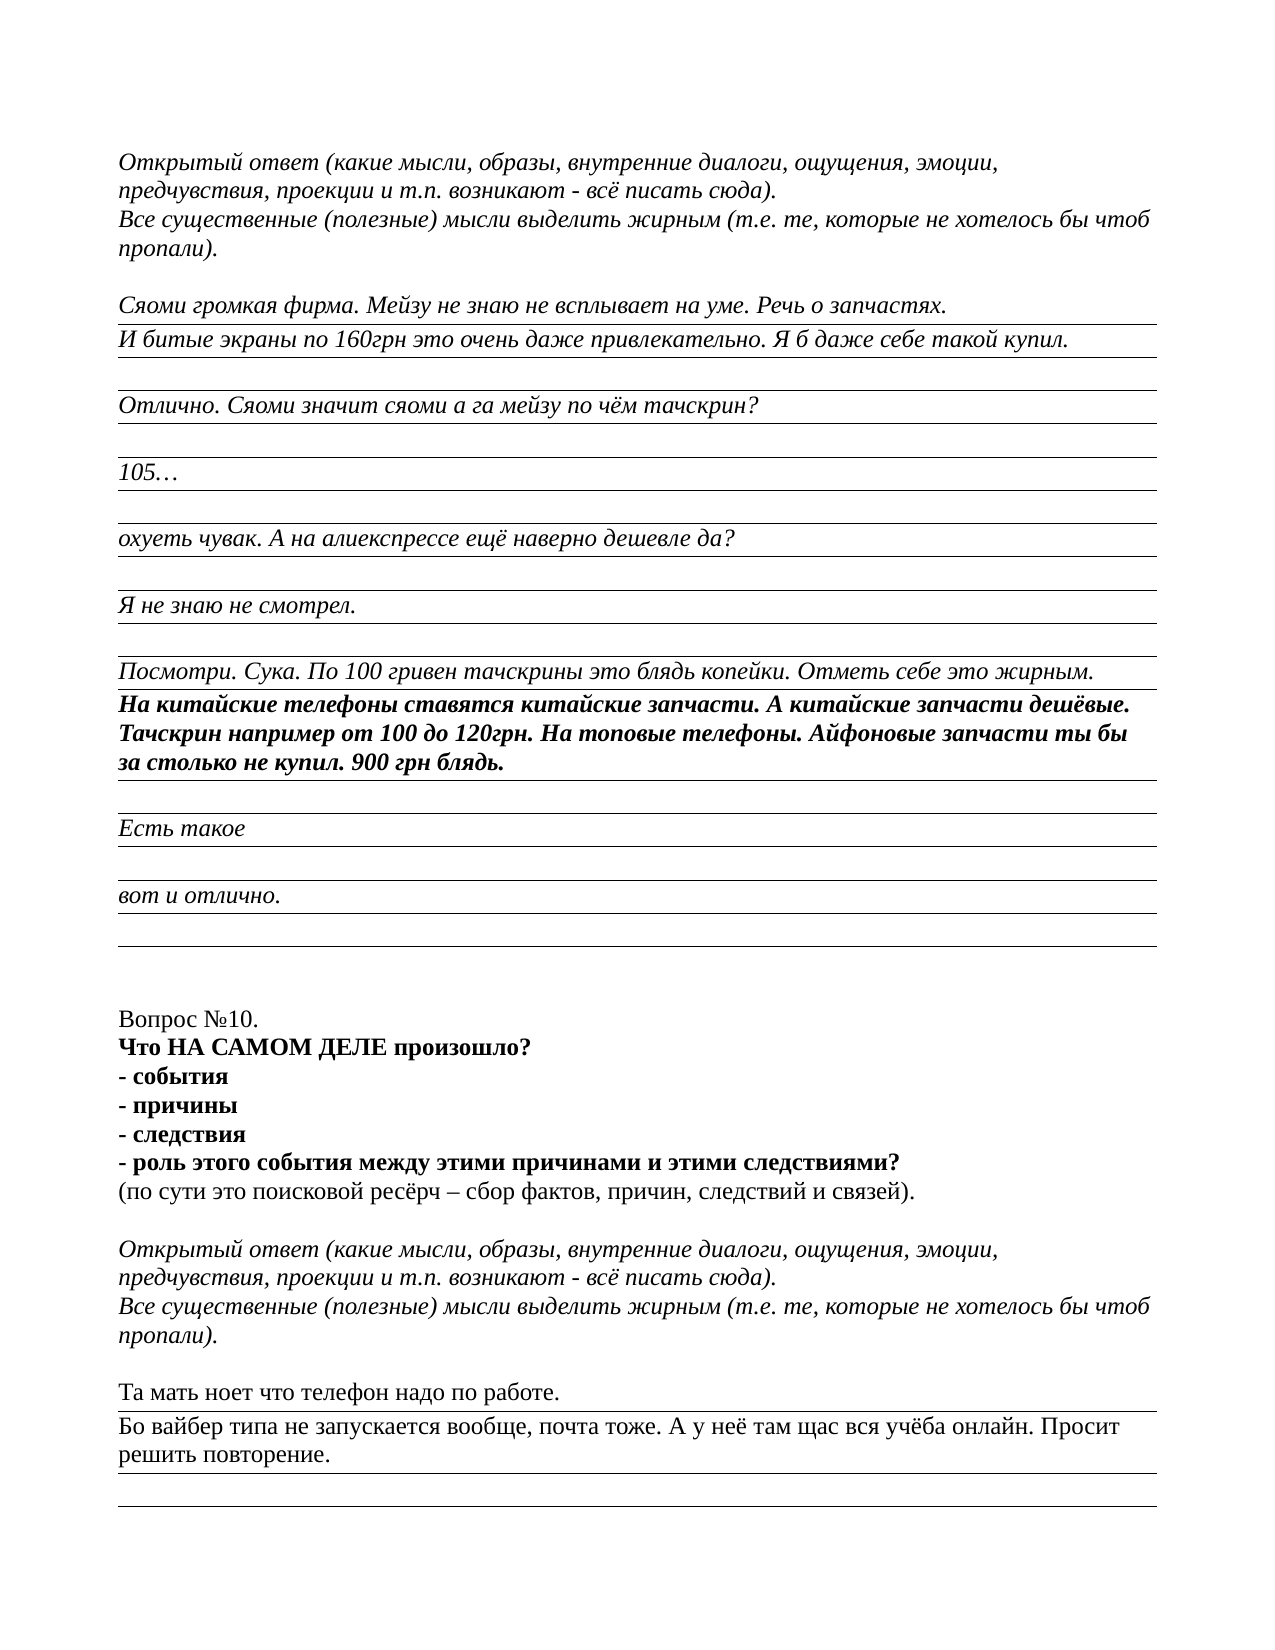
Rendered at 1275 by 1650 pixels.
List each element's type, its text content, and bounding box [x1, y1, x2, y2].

text На китайские телефоны ставятся китайские запчасти. А китайские запчасти дешёвые. Тачскрин например от 100 до 120грн. На топовые телефоны. Айфоновые запчасти ты бы за столько не купил. 900 грн блядь. [118, 690, 1157, 780]
text Все существенные (полезные) мысли выделить жирным (т.е. те, которые не хотелось бы чтоб пропали). [118, 204, 1157, 262]
text И битые экраны по 160грн это очень даже привлекательно. Я б даже себе такой купил. [118, 325, 1157, 357]
text охуеть чувак. А на алиекспрессе ещё наверно дешевле да? [118, 524, 1157, 556]
text вот и отлично. [118, 881, 1157, 913]
text - роль этого события между этими причинами и этими следствиями? [118, 1147, 1157, 1176]
text Что НА САМОМ ДЕЛЕ произошло? [118, 1032, 1157, 1061]
text (по сути это поисковой ресёрч – сбор фактов, причин, следствий и связей). [118, 1176, 1157, 1205]
text Открытый ответ (какие мысли, образы, внутренние диалоги, ощущения, эмоции, предчувствия, проекции и т.п. возникают - всё писать сюда). [118, 147, 1157, 204]
text - причины [118, 1090, 1157, 1119]
text Та мать ноет что телефон надо по работе. [118, 1377, 1157, 1411]
text Отлично. Сяоми значит сяоми а га мейзу по чём тачскрин? [118, 391, 1157, 423]
text Открытый ответ (какие мысли, образы, внутренние диалоги, ощущения, эмоции, предчувствия, проекции и т.п. возникают - всё писать сюда). [118, 1234, 1157, 1291]
text Все существенные (полезные) мысли выделить жирным (т.е. те, которые не хотелось бы чтоб пропали). [118, 1291, 1157, 1349]
text Вопрос №10. [118, 1004, 1157, 1032]
text - события [118, 1061, 1157, 1090]
text 105… [118, 458, 1157, 490]
text Сяоми громкая фирма. Мейзу не знаю не всплывает на уме. Речь о запчастях. [118, 291, 1157, 324]
text Я не знаю не смотрел. [118, 591, 1157, 623]
text Посмотри. Сука. По 100 гривен тачскрины это блядь копейки. Отметь себе это жирным. [118, 657, 1157, 689]
text Бо вайбер типа не запускается вообще, почта тоже. А у неё там щас вся учёба онлайн. Просит решить повторение. [118, 1412, 1157, 1473]
text Есть такое [118, 814, 1157, 846]
text - следствия [118, 1119, 1157, 1147]
